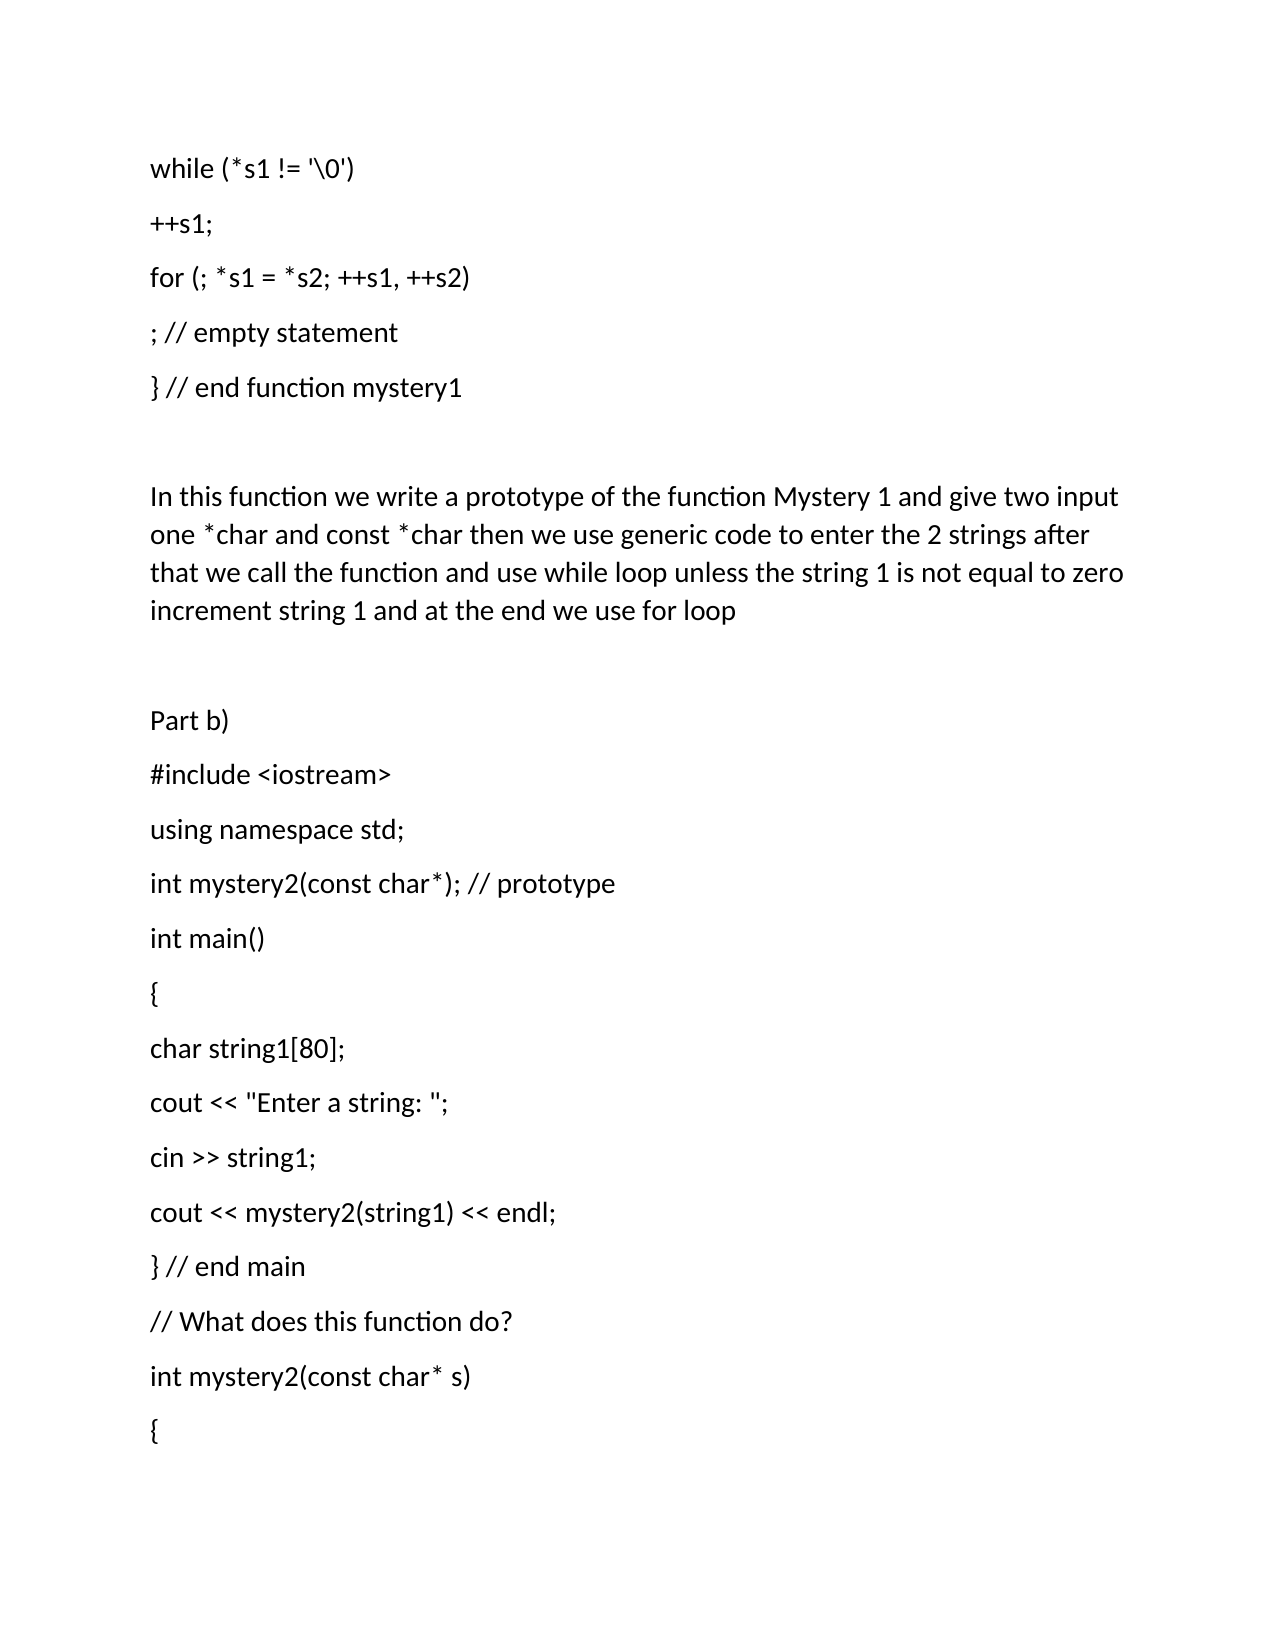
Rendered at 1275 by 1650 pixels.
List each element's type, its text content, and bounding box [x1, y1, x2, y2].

text for (; *s1 = *s2; ++s1, ++s2) [150, 259, 1125, 295]
text int mystery2(const char* s) [150, 1358, 1125, 1393]
text cout << mystery2(string1) << endl; [150, 1194, 1125, 1229]
text int main() [150, 920, 1125, 956]
text ; // empty statement [150, 314, 1125, 350]
text int mystery2(const char*); // prototype [150, 866, 1125, 901]
text In this function we write a prototype of the function Mystery 1 and give two input one *char and const *char then we use generic code to enter the 2 strings after that we call the function and use while loop unless the string 1 is not equal to zero increment string 1 and at the end we use for loop [150, 478, 1125, 628]
text // What does this function do? [150, 1303, 1125, 1339]
text cout << "Enter a string: "; [150, 1084, 1125, 1120]
text { [150, 975, 1125, 1011]
text { [150, 1412, 1125, 1448]
text } // end function mystery1 [150, 369, 1125, 404]
text while (*s1 != '\0') [150, 150, 1125, 186]
text cin >> string1; [150, 1139, 1125, 1175]
text char string1[80]; [150, 1030, 1125, 1065]
text } // end main [150, 1248, 1125, 1284]
text ++s1; [150, 205, 1125, 240]
text Part b) [150, 702, 1125, 737]
text using namespace std; [150, 811, 1125, 847]
text #include <iostream> [150, 756, 1125, 792]
